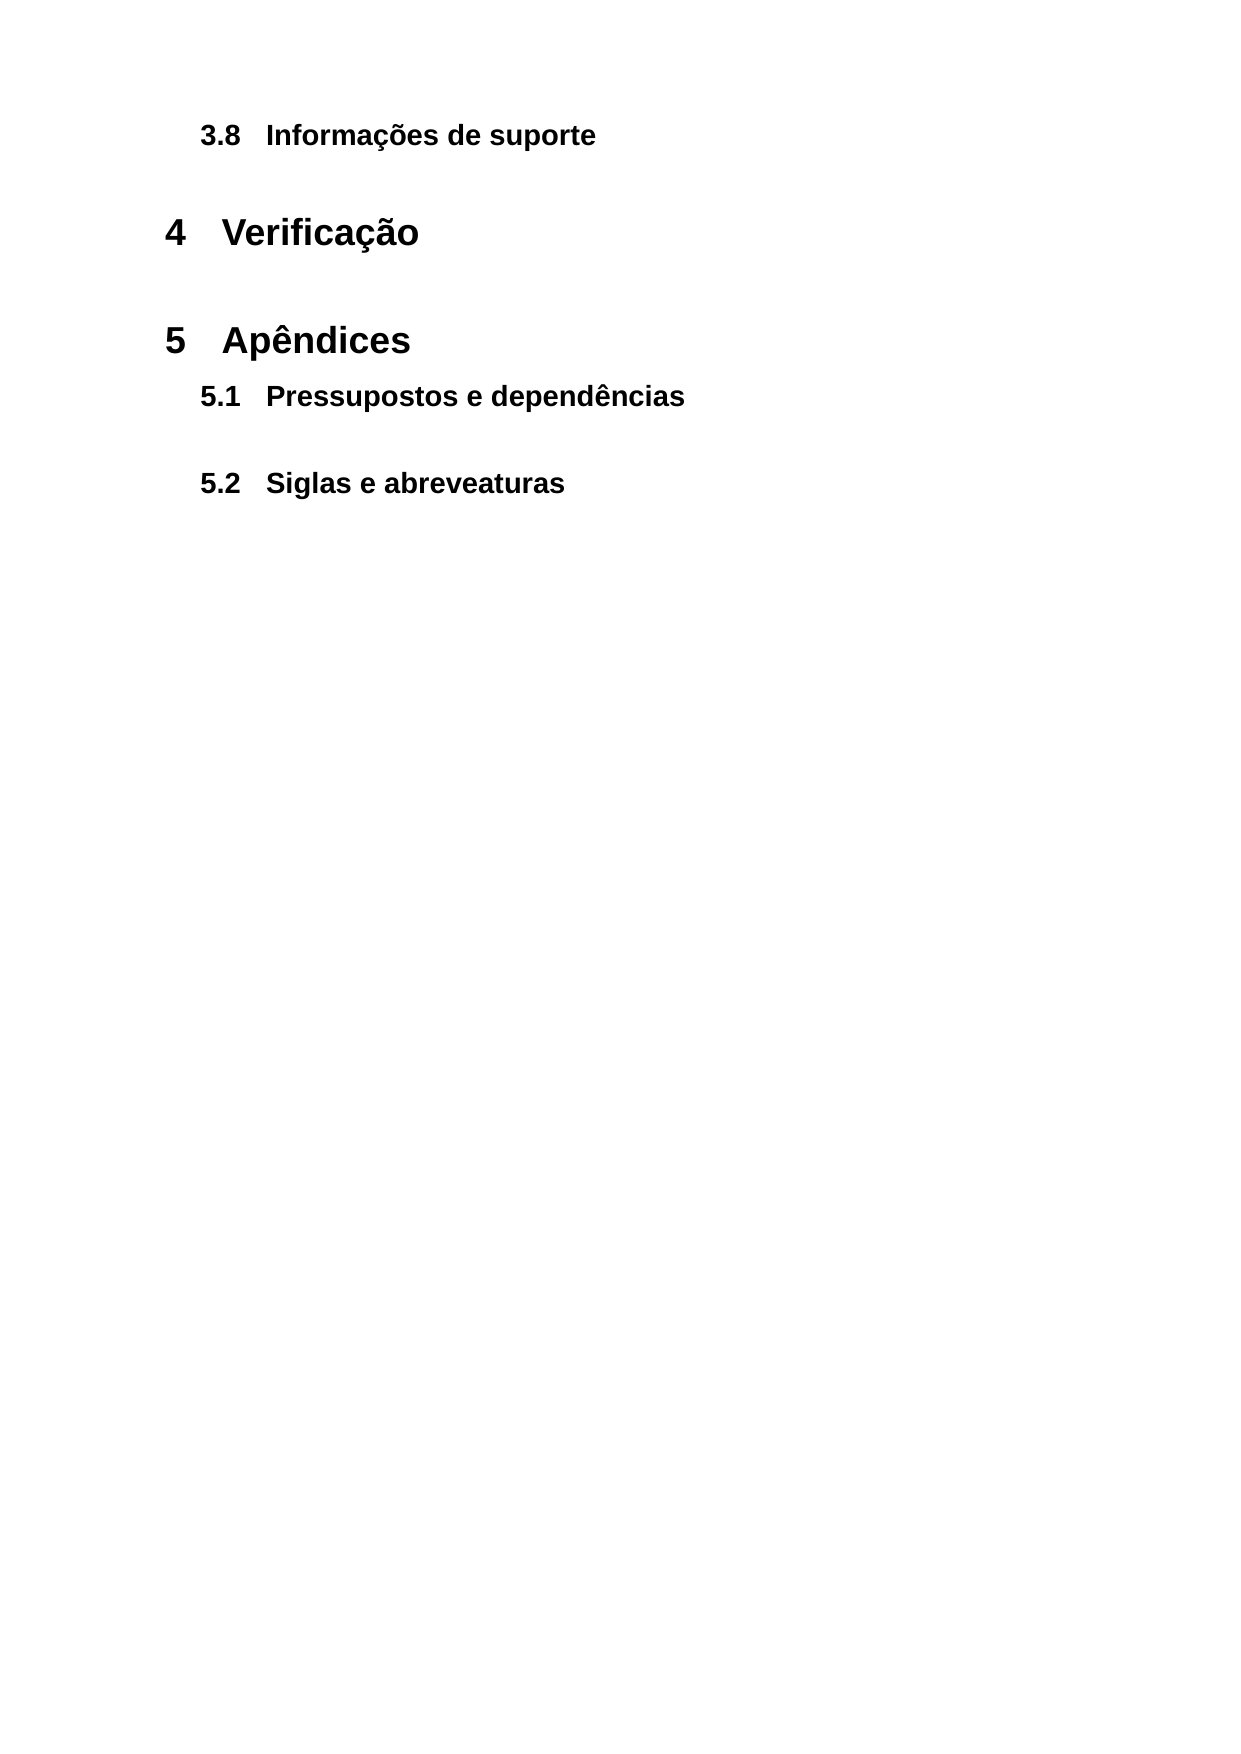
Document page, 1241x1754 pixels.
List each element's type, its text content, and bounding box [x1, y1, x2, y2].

list Verificação [148, 211, 1122, 254]
list Informações de suporte [192, 118, 1122, 152]
list Siglas e abreveaturas [192, 466, 1122, 499]
list Pressupostos e dependências [192, 379, 1122, 413]
list Apêndices [148, 319, 1122, 362]
